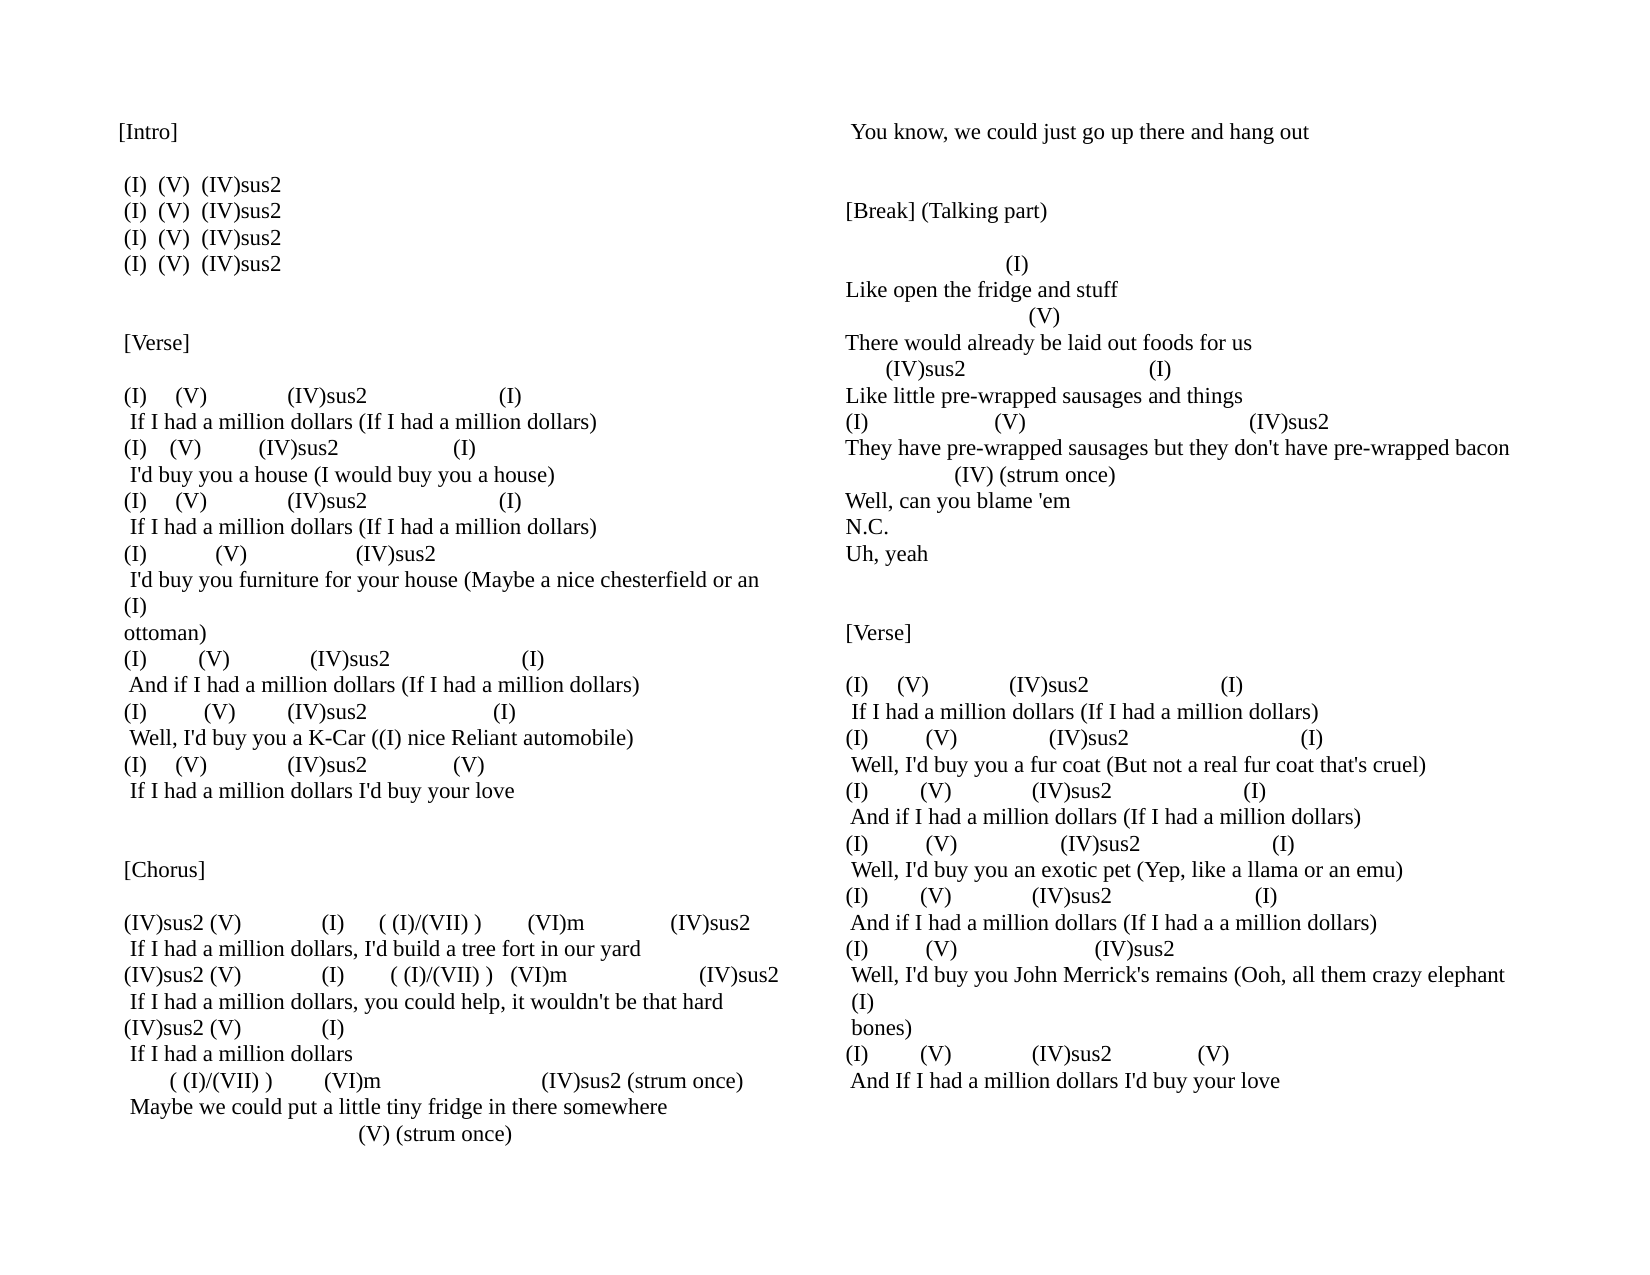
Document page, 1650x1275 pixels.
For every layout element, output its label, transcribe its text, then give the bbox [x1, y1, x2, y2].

text (V) [840, 303, 1532, 329]
text (I) (V) (IV)sus2 (I) [840, 777, 1532, 803]
text (I) (V) (IV)sus2 (I) [118, 382, 810, 408]
text (I) (V) (IV)sus2 [118, 540, 810, 566]
text (I) (V) (IV)sus2 (I) [840, 724, 1532, 751]
text bones) [840, 1014, 1532, 1041]
text [Intro] [118, 118, 810, 144]
text Well, I'd buy you a fur coat (But not a real fur coat that's cruel) [840, 751, 1532, 777]
text Uh, yeah [840, 540, 1532, 566]
text [Verse] [118, 329, 810, 355]
text (I) (V) (IV)sus2 [118, 250, 810, 276]
text (I) (V) (IV)sus2 (I) [118, 645, 810, 672]
text (I) (V) (IV)sus2 (V) [118, 751, 810, 777]
text Well, can you blame 'em [840, 487, 1532, 513]
text If I had a million dollars [118, 1041, 810, 1067]
text Like little pre-wrapped sausages and things [840, 382, 1532, 408]
text (I) (V) (IV)sus2 (I) [840, 830, 1532, 856]
text And if I had a million dollars (If I had a a million dollars) [840, 909, 1532, 935]
text If I had a million dollars (If I had a million dollars) [118, 408, 810, 434]
text (IV)sus2 (V) (I) [118, 1014, 810, 1041]
text (I) (V) (IV)sus2 (I) [840, 672, 1532, 698]
text (IV) (strum once) [840, 461, 1532, 487]
text (I) (V) (IV)sus2 [118, 171, 810, 197]
text You know, we could just go up there and hang out [840, 118, 1532, 144]
text (V) (strum once) [118, 1119, 810, 1146]
text I'd buy you a house (I would buy you a house) [118, 461, 810, 487]
text ottoman) [118, 619, 810, 645]
text (I) (V) (IV)sus2 (V) [840, 1041, 1532, 1067]
text (I) (V) (IV)sus2 (I) [118, 698, 810, 724]
text Well, I'd buy you a K-Car ((I) nice Reliant automobile) [118, 724, 810, 751]
text If I had a million dollars (If I had a million dollars) [840, 698, 1532, 724]
text (I) [118, 592, 810, 619]
text (IV)sus2 (I) [840, 355, 1532, 382]
text There would already be laid out foods for us [840, 329, 1532, 355]
text (I) (V) (IV)sus2 [118, 197, 810, 223]
text And If I had a million dollars I'd buy your love [840, 1067, 1532, 1093]
text And if I had a million dollars (If I had a million dollars) [118, 672, 810, 698]
text (I) (V) (IV)sus2 (I) [840, 882, 1532, 909]
text If I had a million dollars, I'd build a tree fort in our yard [118, 935, 810, 961]
text I'd buy you furniture for your house (Maybe a nice chesterfield or an [118, 566, 810, 592]
text (IV)sus2 (V) (I) ( (I)/(VII) ) (VI)m (IV)sus2 [118, 961, 810, 988]
text If I had a million dollars I'd buy your love [118, 777, 810, 803]
text If I had a million dollars, you could help, it wouldn't be that hard [118, 988, 810, 1014]
text [Break] (Talking part) [840, 197, 1532, 223]
text (I) (V) (IV)sus2 [118, 223, 810, 250]
text If I had a million dollars (If I had a million dollars) [118, 513, 810, 540]
text Like open the fridge and stuff [840, 276, 1532, 303]
text [Chorus] [118, 856, 810, 882]
text And if I had a million dollars (If I had a million dollars) [840, 803, 1532, 830]
text (IV)sus2 (V) (I) ( (I)/(VII) ) (VI)m (IV)sus2 [118, 909, 810, 935]
text [Verse] [840, 619, 1532, 645]
text (I) (V) (IV)sus2 (I) [118, 434, 810, 461]
text (I) [840, 988, 1532, 1014]
text (I) (V) (IV)sus2 (I) [118, 487, 810, 513]
text N.C. [840, 513, 1532, 540]
text Maybe we could put a little tiny fridge in there somewhere [118, 1093, 810, 1119]
text (I) [840, 250, 1532, 276]
text ( (I)/(VII) ) (VI)m (IV)sus2 (strum once) [118, 1067, 810, 1093]
text They have pre-wrapped sausages but they don't have pre-wrapped bacon [840, 434, 1532, 461]
text (I) (V) (IV)sus2 [840, 935, 1532, 961]
text Well, I'd buy you an exotic pet (Yep, like a llama or an emu) [840, 856, 1532, 882]
text (I) (V) (IV)sus2 [840, 408, 1532, 434]
text Well, I'd buy you John Merrick's remains (Ooh, all them crazy elephant [840, 961, 1532, 988]
